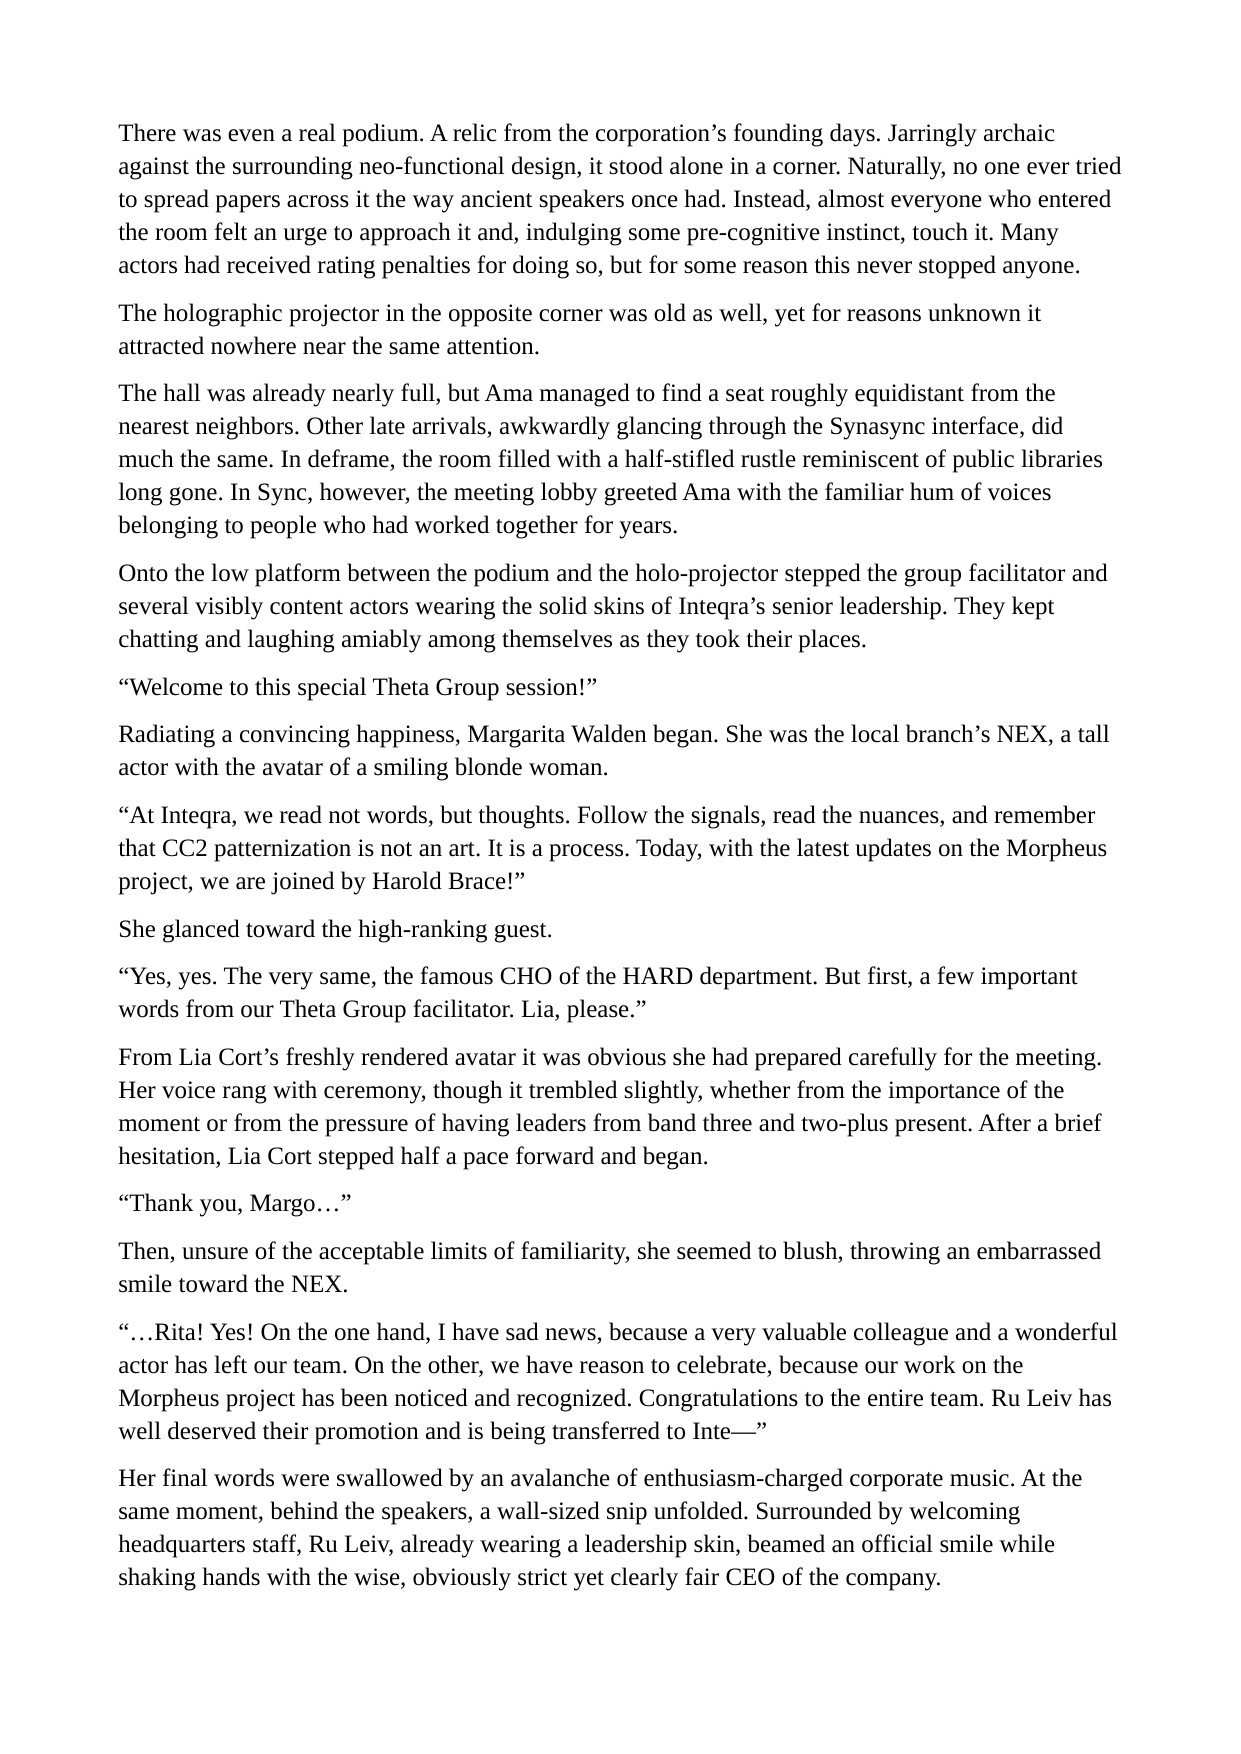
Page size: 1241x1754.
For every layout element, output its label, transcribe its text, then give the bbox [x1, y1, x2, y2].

text “Welcome to this special Theta Group session!” [118, 672, 1122, 701]
text “At Inteqra, we read not words, but thoughts. Follow the signals, read the nuances, and remember that CC2 patternization is not an art. It is a process. Today, with the latest updates on the Morpheus project, we are joined by Harold Brace!” [118, 800, 1122, 895]
text “…Rita! Yes! On the one hand, I have sad news, because a very valuable colleague and a wonderful actor has left our team. On the other, we have reason to celebrate, because our work on the Morpheus project has been noticed and recognized. Congratulations to the entire team. Ru Leiv has well deserved their promotion and is being transferred to Inte—” [118, 1317, 1122, 1444]
text There was even a real podium. A relic from the corporation’s founding days. Jarringly archaic against the surrounding neo-functional design, it stood alone in a corner. Naturally, no one ever tried to spread papers across it the way ancient speakers once had. Instead, almost everyone who entered the room felt an urge to approach it and, indulging some pre-cognitive instinct, touch it. Many actors had received rating penalties for doing so, but for some reason this never stopped anyone. [118, 118, 1122, 279]
text The hall was already nearly full, but Ama managed to find a seat roughly equidistant from the nearest neighbors. Other late arrivals, awkwardly glancing through the Synasync interface, did much the same. In deframe, the room filled with a half-stifled rustle reminiscent of public libraries long gone. In Sync, however, the meeting lobby greeted Ama with the familiar hum of voices belonging to people who had worked together for years. [118, 378, 1122, 539]
text Then, unsure of the acceptable limits of familiarity, she seemed to blush, throwing an embarrassed smile toward the NEX. [118, 1236, 1122, 1298]
text She glanced toward the high-ranking guest. [118, 914, 1122, 942]
text From Lia Cort’s freshly rendered avatar it was obvious she had prepared carefully for the meeting. Her voice rang with ceremony, though it trembled slightly, whether from the importance of the moment or from the pressure of having leaders from band three and two-plus present. After a brief hesitation, Lia Cort stepped half a pace forward and began. [118, 1042, 1122, 1170]
text “Thank you, Margo…” [118, 1188, 1122, 1217]
text The holographic projector in the opposite corner was old as well, yet for reasons unknown it attracted nowhere near the same attention. [118, 298, 1122, 359]
text “Yes, yes. The very same, the famous CHO of the HARD department. But first, a few important words from our Theta Group facilitator. Lia, please.” [118, 961, 1122, 1023]
text Radiating a convincing happiness, Margarita Walden began. She was the local branch’s NEX, a tall actor with the avatar of a smiling blonde woman. [118, 719, 1122, 781]
text Onto the low platform between the podium and the holo-projector stepped the group facilitator and several visibly content actors wearing the solid skins of Inteqra’s senior leadership. They kept chatting and laughing amiably among themselves as they took their places. [118, 558, 1122, 653]
text Her final words were swallowed by an avalanche of enthusiasm-charged corporate music. At the same moment, behind the speakers, a wall-sized snip unfolded. Surrounded by welcoming headquarters staff, Ru Leiv, already wearing a leadership skin, beamed an official smile while shaking hands with the wise, obviously strict yet clearly fair CEO of the company. [118, 1463, 1122, 1591]
